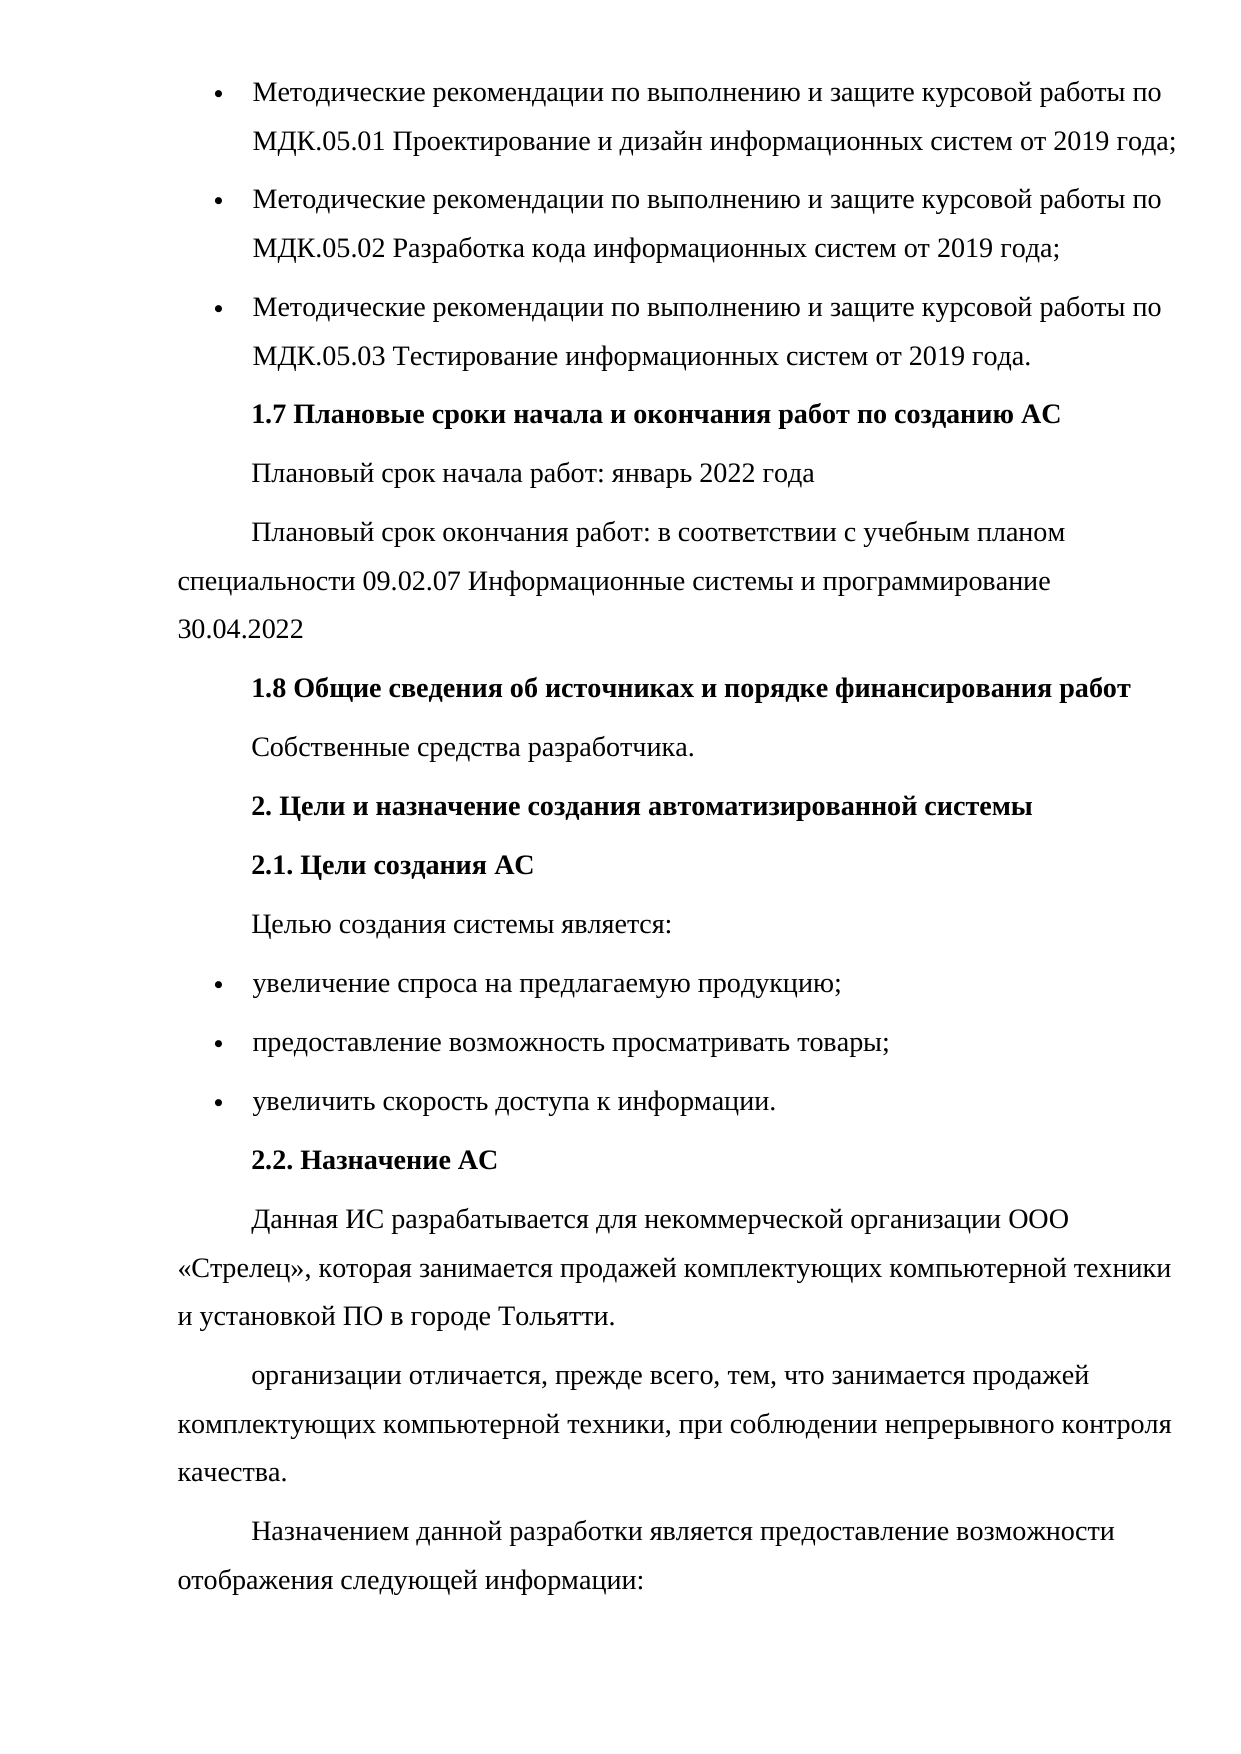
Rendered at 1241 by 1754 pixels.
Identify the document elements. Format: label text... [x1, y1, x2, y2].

text Плановый срок начала работ: январь 2022 года [177, 456, 1181, 489]
list увеличить скорость доступа к информации. [215, 1084, 1181, 1117]
text 2.1. Цели создания АС [177, 848, 1181, 881]
text Плановый срок окончания работ: в соответствии с учебным планом специальности 09.02.07 Информационные системы и программирование 30.04.2022 [177, 515, 1181, 645]
text организации отличается, прежде всего, тем, что занимается продажей комплектующих компьютерной техники, при соблюдении непрерывного контроля качества. [177, 1358, 1181, 1488]
list Методические рекомендации по выполнению и защите курсовой работы по МДК.05.02 Разработка кода информационных систем от 2019 года; [215, 182, 1181, 263]
text 2.2. Назначение АС [177, 1143, 1181, 1176]
text 1.8 Общие сведения об источниках и порядке финансирования работ [177, 671, 1181, 704]
text Собственные средства разработчика. [177, 730, 1181, 763]
list увеличение спроса на предлагаемую продукцию; [215, 966, 1181, 999]
list предоставление возможность просматривать товары; [215, 1025, 1181, 1058]
text 2. Цели и назначение создания автоматизированной системы [177, 789, 1181, 822]
text 1.7 Плановые сроки начала и окончания работ по созданию АС [177, 397, 1181, 430]
text Назначением данной разработки является предоставление возможности отображения следующей информации: [177, 1514, 1181, 1595]
text Данная ИС разрабатывается для некоммерческой организации ООО «Стрелец», которая занимается продажей комплектующих компьютерной техники и установкой ПО в городе Тольятти. [177, 1202, 1181, 1332]
text Целью создания системы является: [177, 907, 1181, 940]
list Методические рекомендации по выполнению и защите курсовой работы по МДК.05.03 Тестирование информационных систем от 2019 года. [215, 290, 1181, 371]
list Методические рекомендации по выполнению и защите курсовой работы по МДК.05.01 Проектирование и дизайн информационных систем от 2019 года; [215, 75, 1181, 156]
